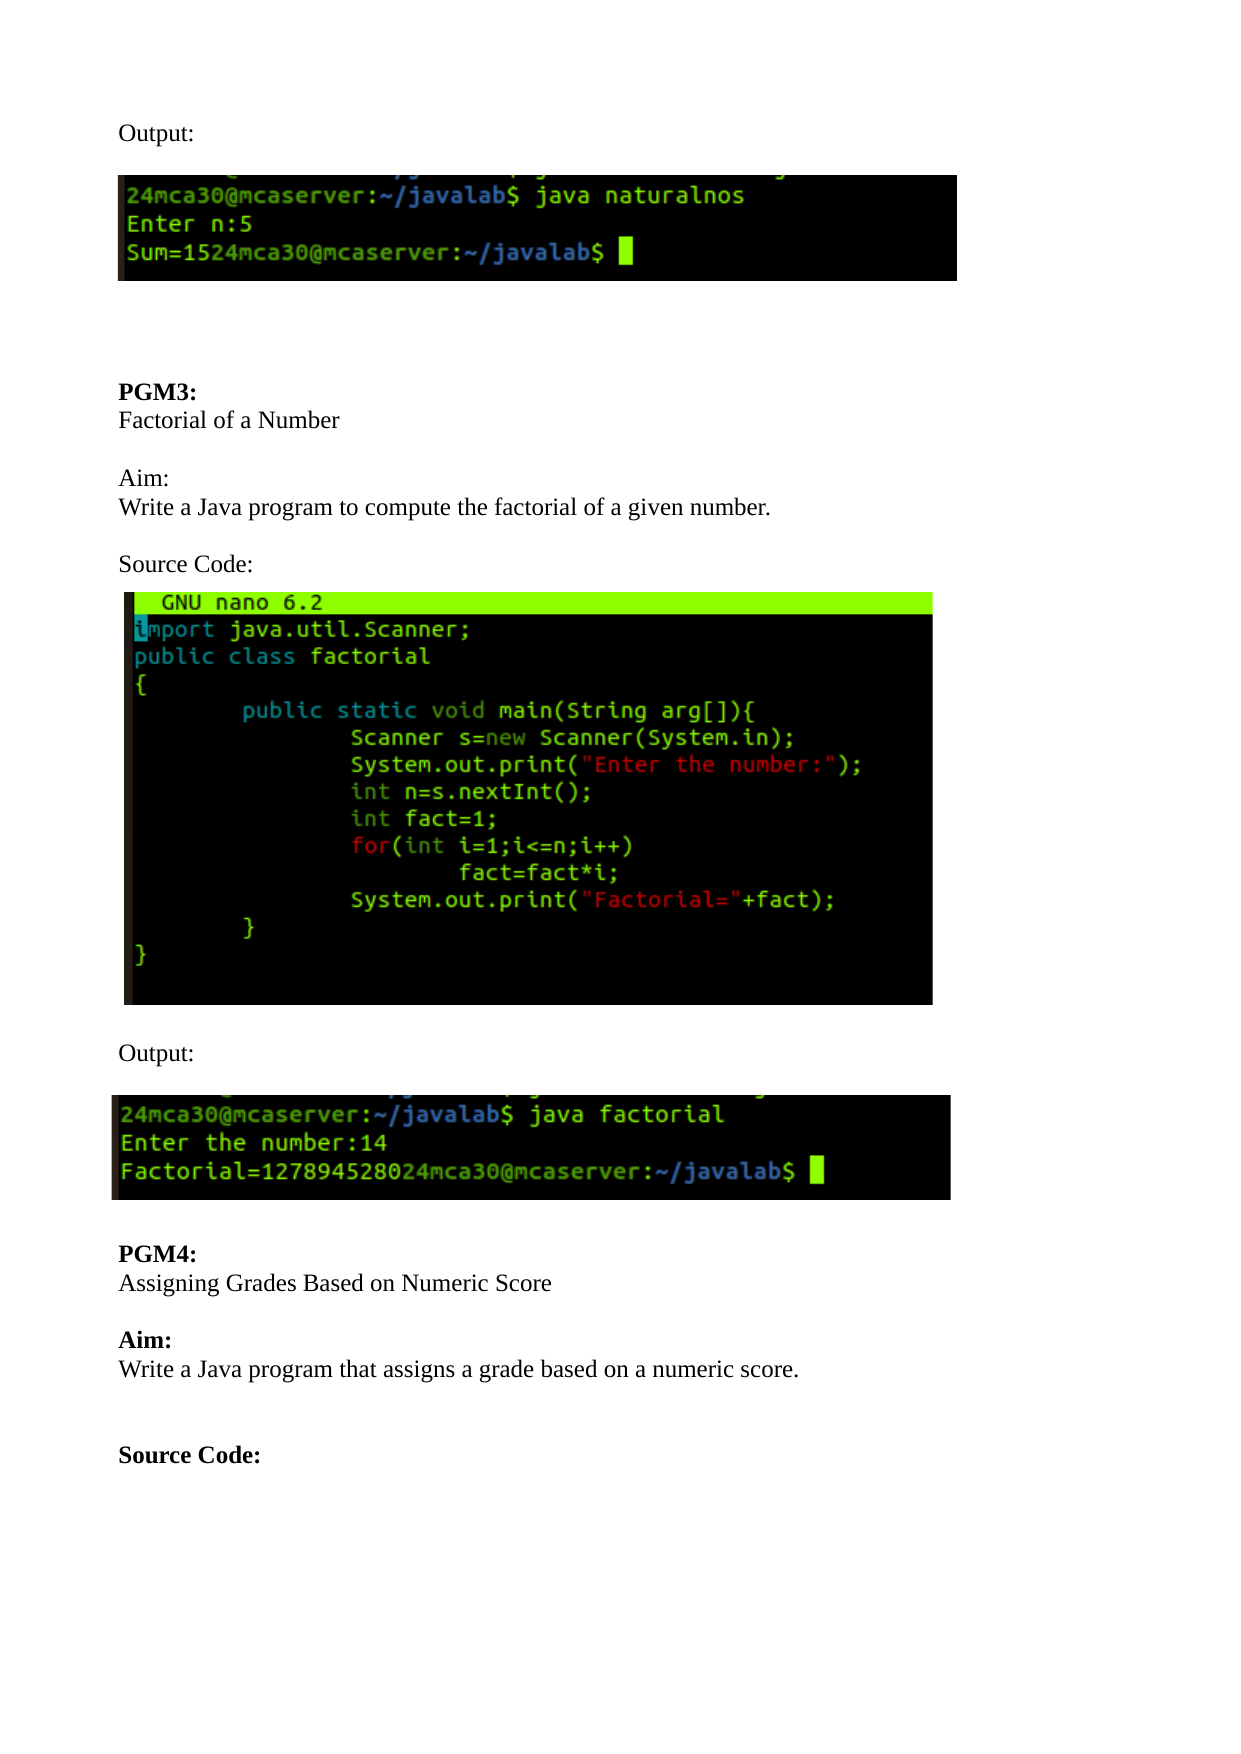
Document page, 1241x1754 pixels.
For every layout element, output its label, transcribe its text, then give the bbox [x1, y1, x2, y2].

picture [111, 1095, 951, 1200]
text Output: [118, 1038, 1122, 1067]
picture [124, 592, 933, 1005]
text PGM4: [118, 1239, 1122, 1268]
text Aim: [118, 1326, 1122, 1354]
text Assigning Grades Based on Numeric Score [118, 1268, 1122, 1297]
text PGM3: [118, 377, 1122, 406]
text Source Code: [118, 1441, 1122, 1469]
text Output: [118, 118, 1122, 147]
text Write a Java program to compute the factorial of a given number. [118, 492, 1122, 521]
text Source Code: [118, 549, 1122, 578]
text Write a Java program that assigns a grade based on a numeric score. [118, 1354, 1122, 1383]
text Factorial of a Number [118, 406, 1122, 434]
picture [117, 175, 957, 281]
text Aim: [118, 463, 1122, 492]
